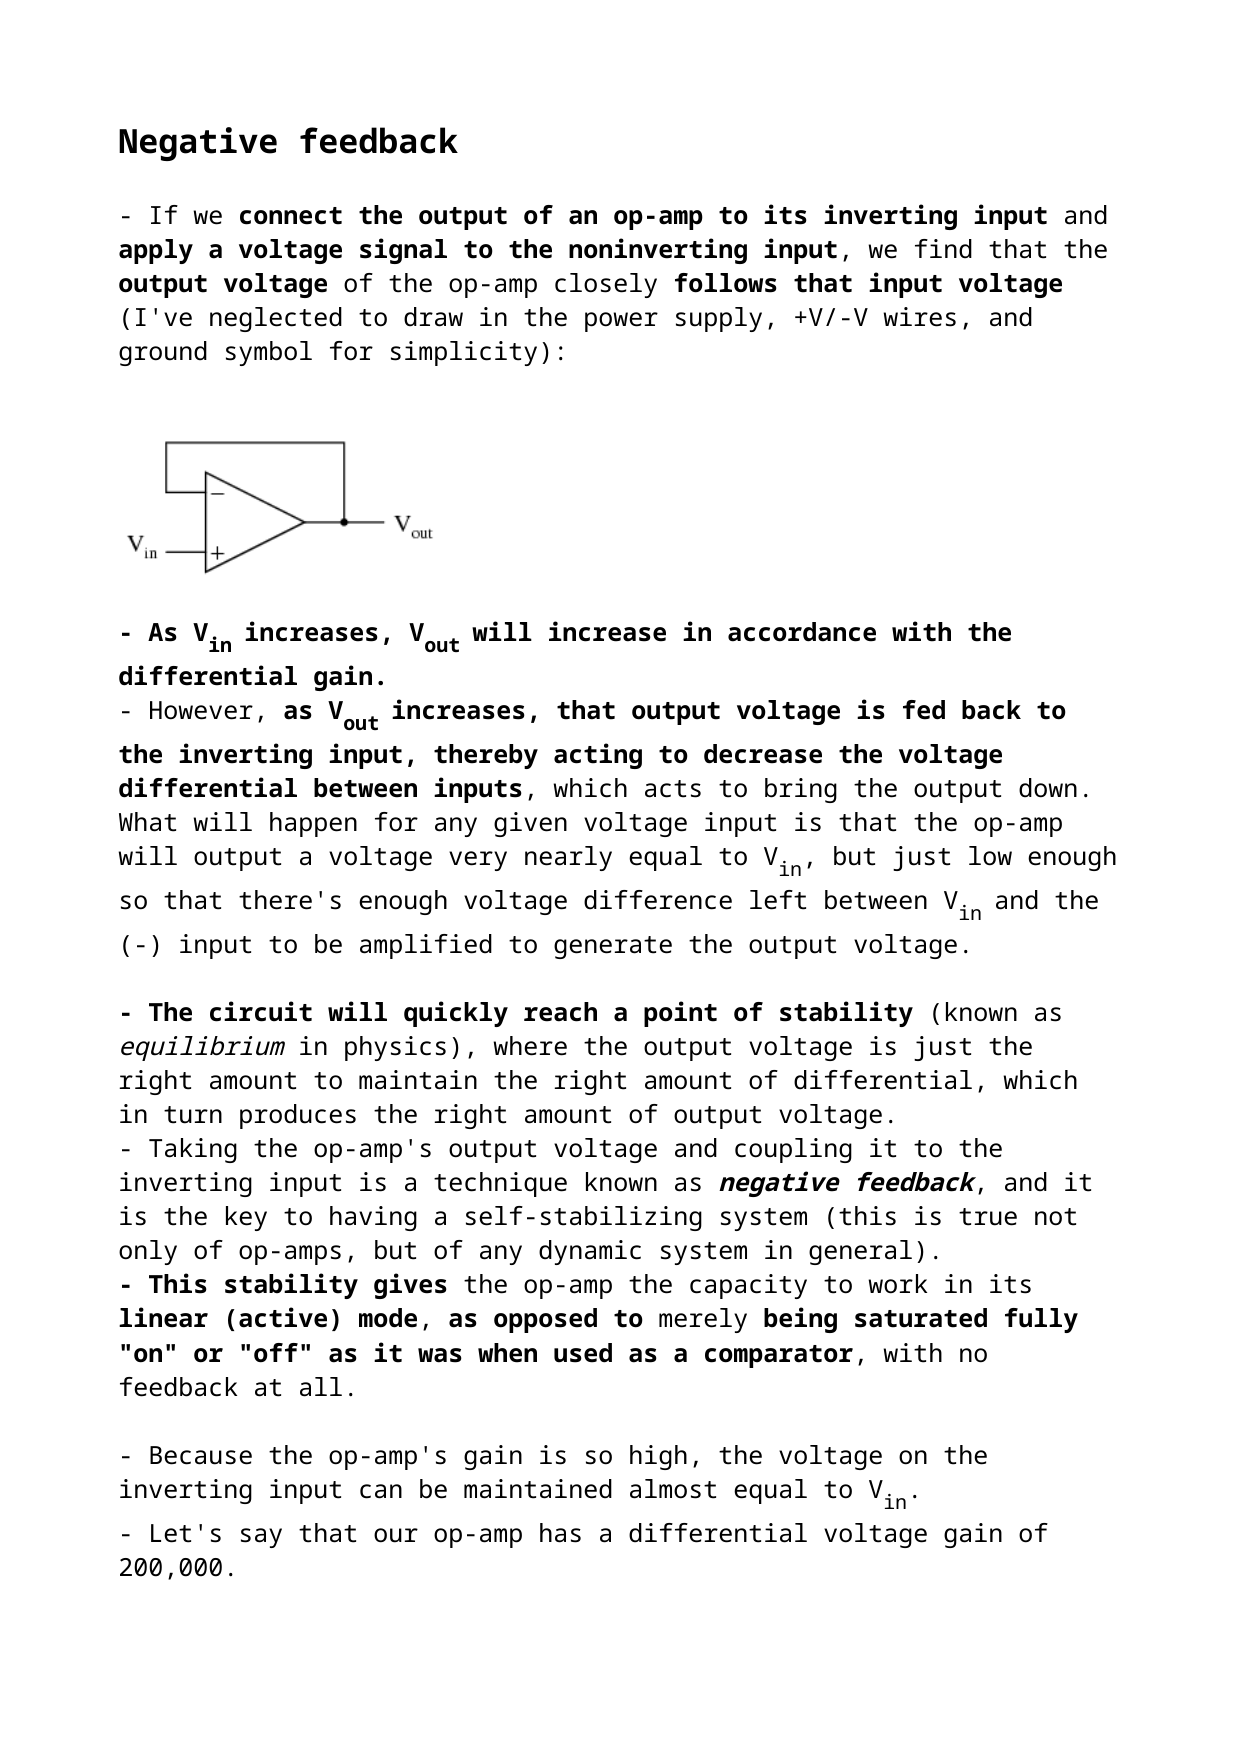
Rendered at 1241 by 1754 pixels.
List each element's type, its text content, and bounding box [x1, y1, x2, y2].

list - As Vin increases, Vout will increase in accordance with the differential gain. [118, 615, 1122, 693]
list - The circuit will quickly reach a point of stability (known as equilibrium in physics), where the output voltage is just the right amount to maintain the right amount of differential, which in turn produces the right amount of output voltage. [118, 994, 1122, 1131]
list - Because the op-amp's gain is so high, the voltage on the inverting input can be maintained almost equal to Vin. [118, 1437, 1122, 1515]
picture [118, 436, 441, 581]
list - This stability gives the op-amp the capacity to work in its linear (active) mode, as opposed to merely being saturated fully "on" or "off" as it was when used as a comparator, with no feedback at all. [118, 1267, 1122, 1403]
text - If we connect the output of an op-amp to its inverting input and apply a voltage signal to the noninverting input, we find that the output voltage of the op-amp closely follows that input voltage (I've neglected to draw in the power supply, +V/-V wires, and ground symbol for simplicity): [118, 198, 1122, 368]
subtitle Negative feedback [118, 118, 1122, 163]
list - Let's say that our op-amp has a differential voltage gain of 200,000. [118, 1515, 1122, 1583]
list - Taking the op-amp's output voltage and coupling it to the inverting input is a technique known as negative feedback, and it is the key to having a self-stabilizing system (this is true not only of op-amps, but of any dynamic system in general). [118, 1131, 1122, 1267]
list - However, as Vout increases, that output voltage is fed back to the inverting input, thereby acting to decrease the voltage differential between inputs, which acts to bring the output down. What will happen for any given voltage input is that the op-amp will output a voltage very nearly equal to Vin, but just low enough so that there's enough voltage difference left between Vin and the (-) input to be amplified to generate the output voltage. [118, 693, 1122, 961]
